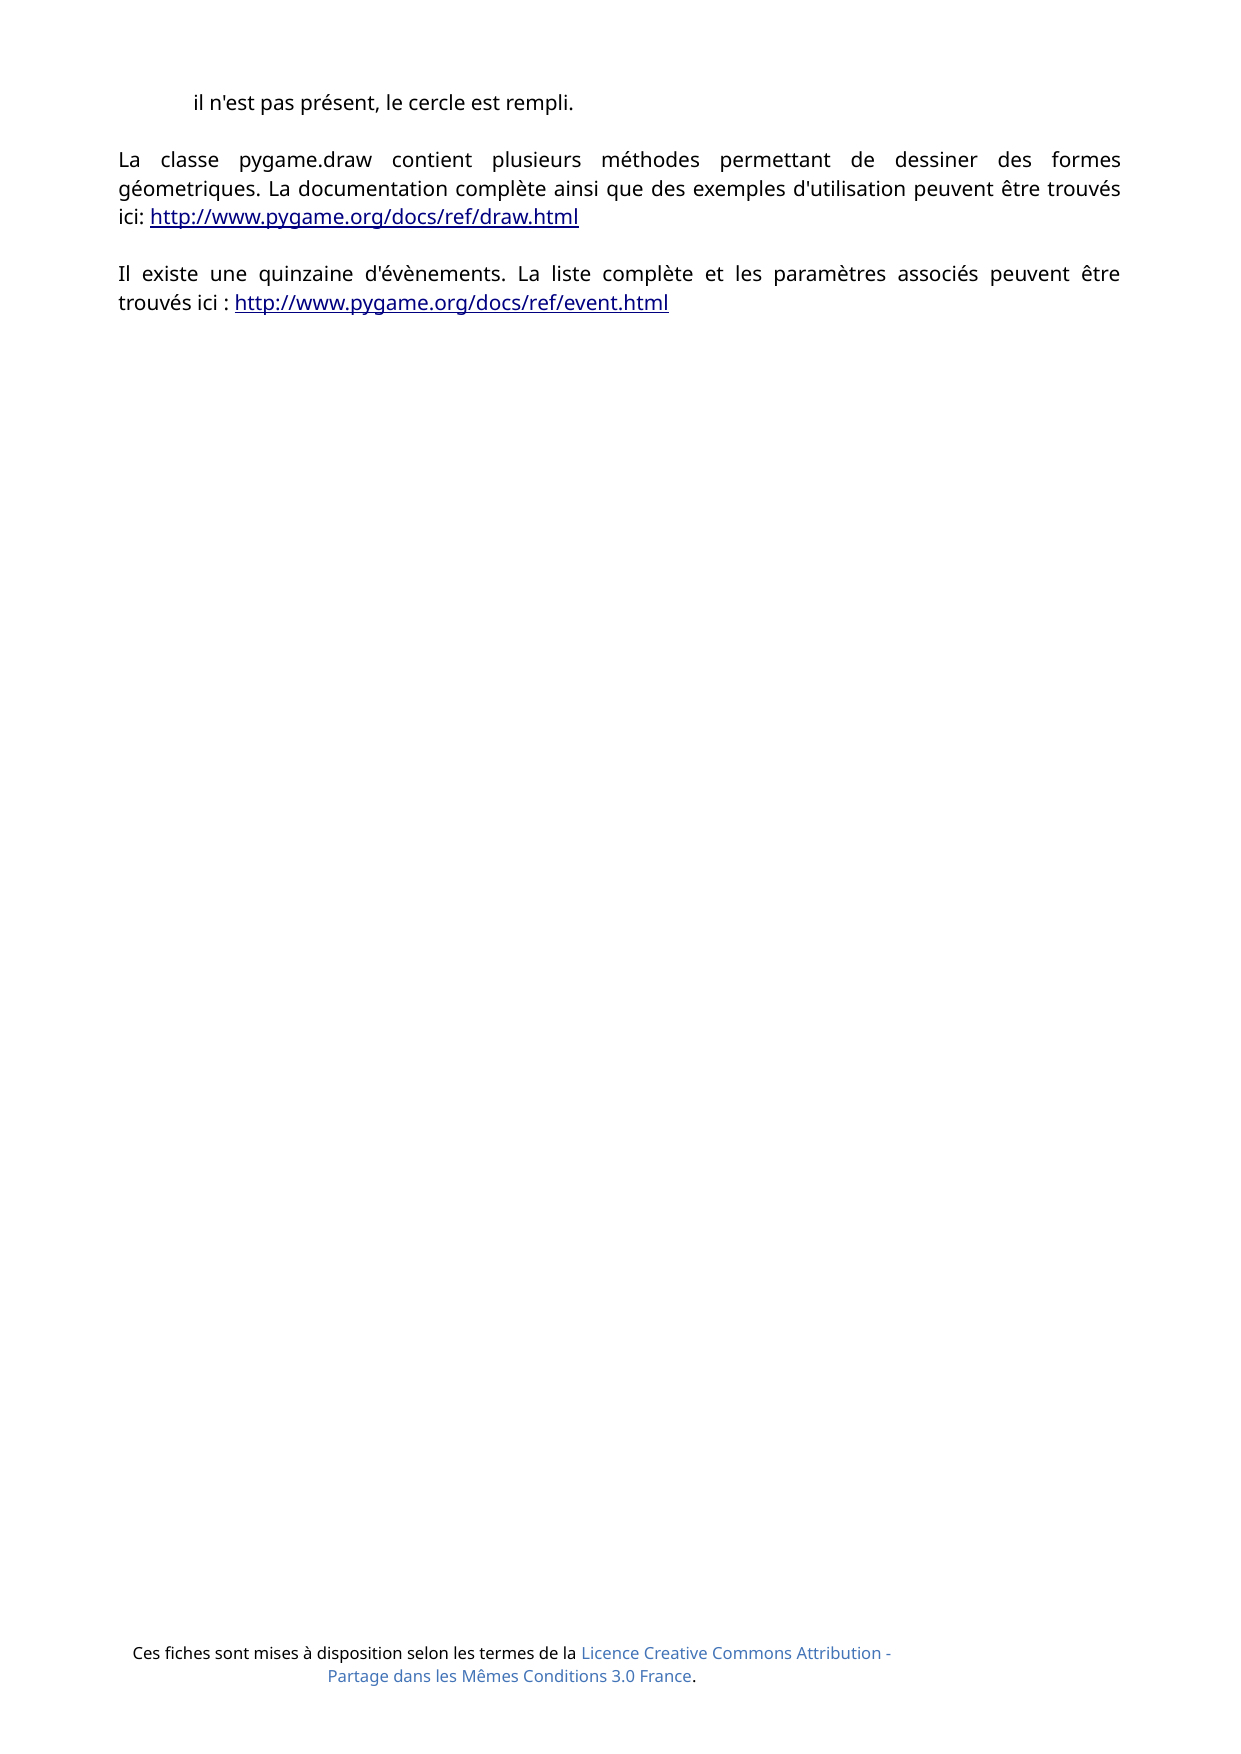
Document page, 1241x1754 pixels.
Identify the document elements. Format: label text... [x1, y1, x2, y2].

text Il existe une quinzaine d'évènements. La liste complète et les paramètres associés peuvent être trouvés ici : http://www.pygame.org/docs/ref/event.html [118, 259, 1122, 316]
list il n'est pas présent, le cercle est rempli. [156, 88, 1122, 117]
text La classe pygame.draw contient plusieurs méthodes permettant de dessiner des formes géometriques. La documentation complète ainsi que des exemples d'utilisation peuvent être trouvés ici: http://www.pygame.org/docs/ref/draw.html [118, 145, 1122, 231]
